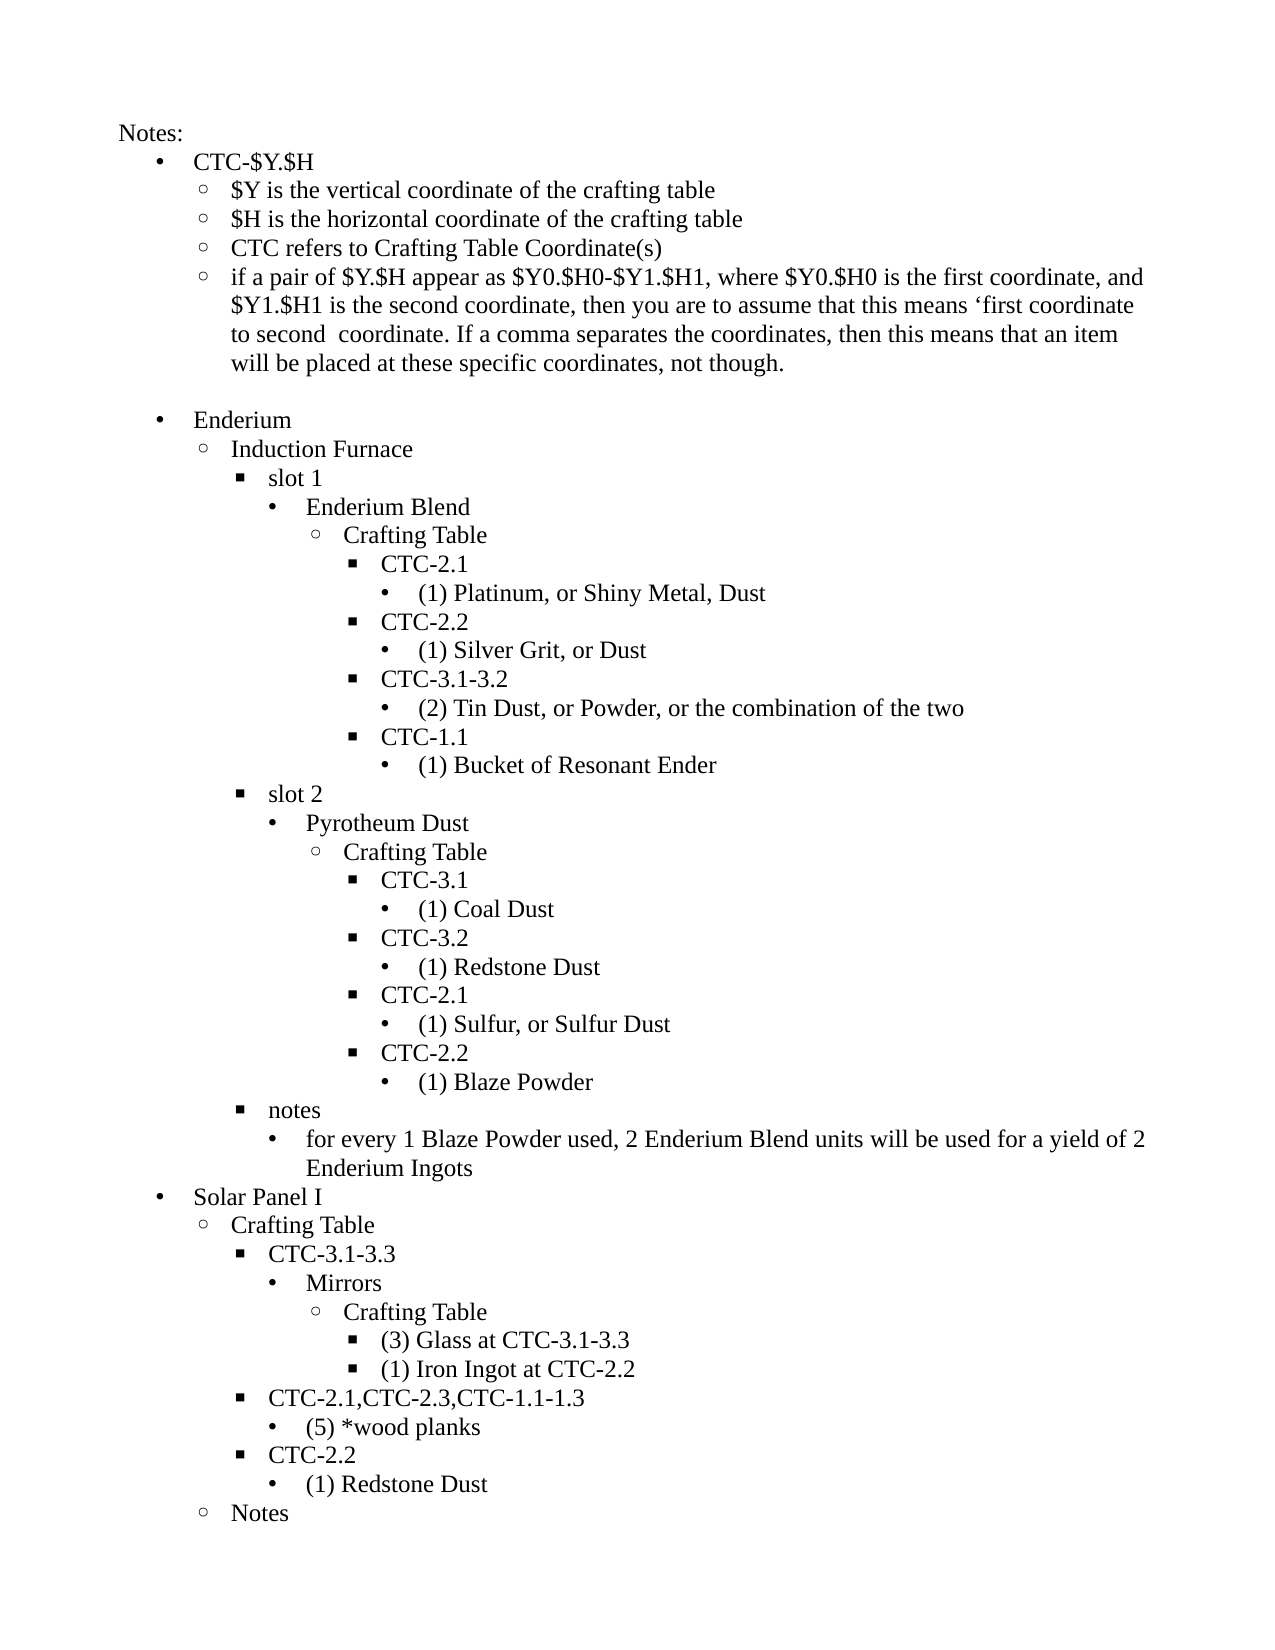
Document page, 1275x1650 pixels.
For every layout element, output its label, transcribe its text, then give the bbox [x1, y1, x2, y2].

list Mirrors [268, 1268, 1157, 1297]
list CTC refers to Crafting Table Coordinate(s) [193, 233, 1157, 262]
list notes [231, 1096, 1157, 1124]
list Notes [193, 1498, 1157, 1527]
list CTC-3.1-3.2 [343, 664, 1157, 693]
list for every 1 Blaze Powder used, 2 Enderium Blend units will be used for a yield of 2 Enderium Ingots [268, 1124, 1157, 1182]
list (3) Glass at CTC-3.1-3.3 [343, 1326, 1157, 1354]
list CTC-$Y.$H [156, 147, 1157, 176]
list (5) *wood planks [268, 1412, 1157, 1441]
list (1) Coal Dust [381, 894, 1157, 923]
text Notes: [118, 118, 1157, 147]
list (1) Redstone Dust [381, 952, 1157, 981]
list Induction Furnace [193, 434, 1157, 463]
list $H is the horizontal coordinate of the crafting table [193, 204, 1157, 233]
list CTC-3.2 [343, 923, 1157, 952]
list Enderium [156, 406, 1157, 434]
list CTC-2.2 [231, 1441, 1157, 1469]
list Crafting Table [306, 521, 1157, 549]
list $Y is the vertical coordinate of the crafting table [193, 176, 1157, 204]
list Enderium Blend [268, 492, 1157, 521]
list (1) Sulfur, or Sulfur Dust [381, 1009, 1157, 1038]
list slot 2 [231, 779, 1157, 808]
list CTC-2.2 [343, 607, 1157, 636]
list CTC-3.1 [343, 866, 1157, 894]
list CTC-2.1 [343, 981, 1157, 1009]
list CTC-3.1-3.3 [231, 1239, 1157, 1268]
list (1) Iron Ingot at CTC-2.2 [343, 1354, 1157, 1383]
list Crafting Table [306, 837, 1157, 866]
list Crafting Table [306, 1297, 1157, 1326]
list CTC-2.2 [343, 1038, 1157, 1067]
list CTC-2.1 [343, 549, 1157, 578]
list Solar Panel I [156, 1182, 1157, 1211]
list Pyrotheum Dust [268, 808, 1157, 837]
list CTC-2.1,CTC-2.3,CTC-1.1-1.3 [231, 1383, 1157, 1412]
list if a pair of $Y.$H appear as $Y0.$H0-$Y1.$H1, where $Y0.$H0 is the first coordinate, and $Y1.$H1 is the second coordinate, then you are to assume that this means ‘first coordinate to second coordinate. If a comma separates the coordinates, then this means that an item will be placed at these specific coordinates, not though. [193, 262, 1157, 377]
list Crafting Table [193, 1211, 1157, 1239]
list slot 1 [231, 463, 1157, 492]
list CTC-1.1 [343, 722, 1157, 751]
list (1) Platinum, or Shiny Metal, Dust [381, 578, 1157, 607]
list (1) Silver Grit, or Dust [381, 636, 1157, 664]
list (1) Redstone Dust [268, 1469, 1157, 1498]
list (2) Tin Dust, or Powder, or the combination of the two [381, 693, 1157, 722]
list (1) Bucket of Resonant Ender [381, 751, 1157, 779]
list (1) Blaze Powder [381, 1067, 1157, 1096]
